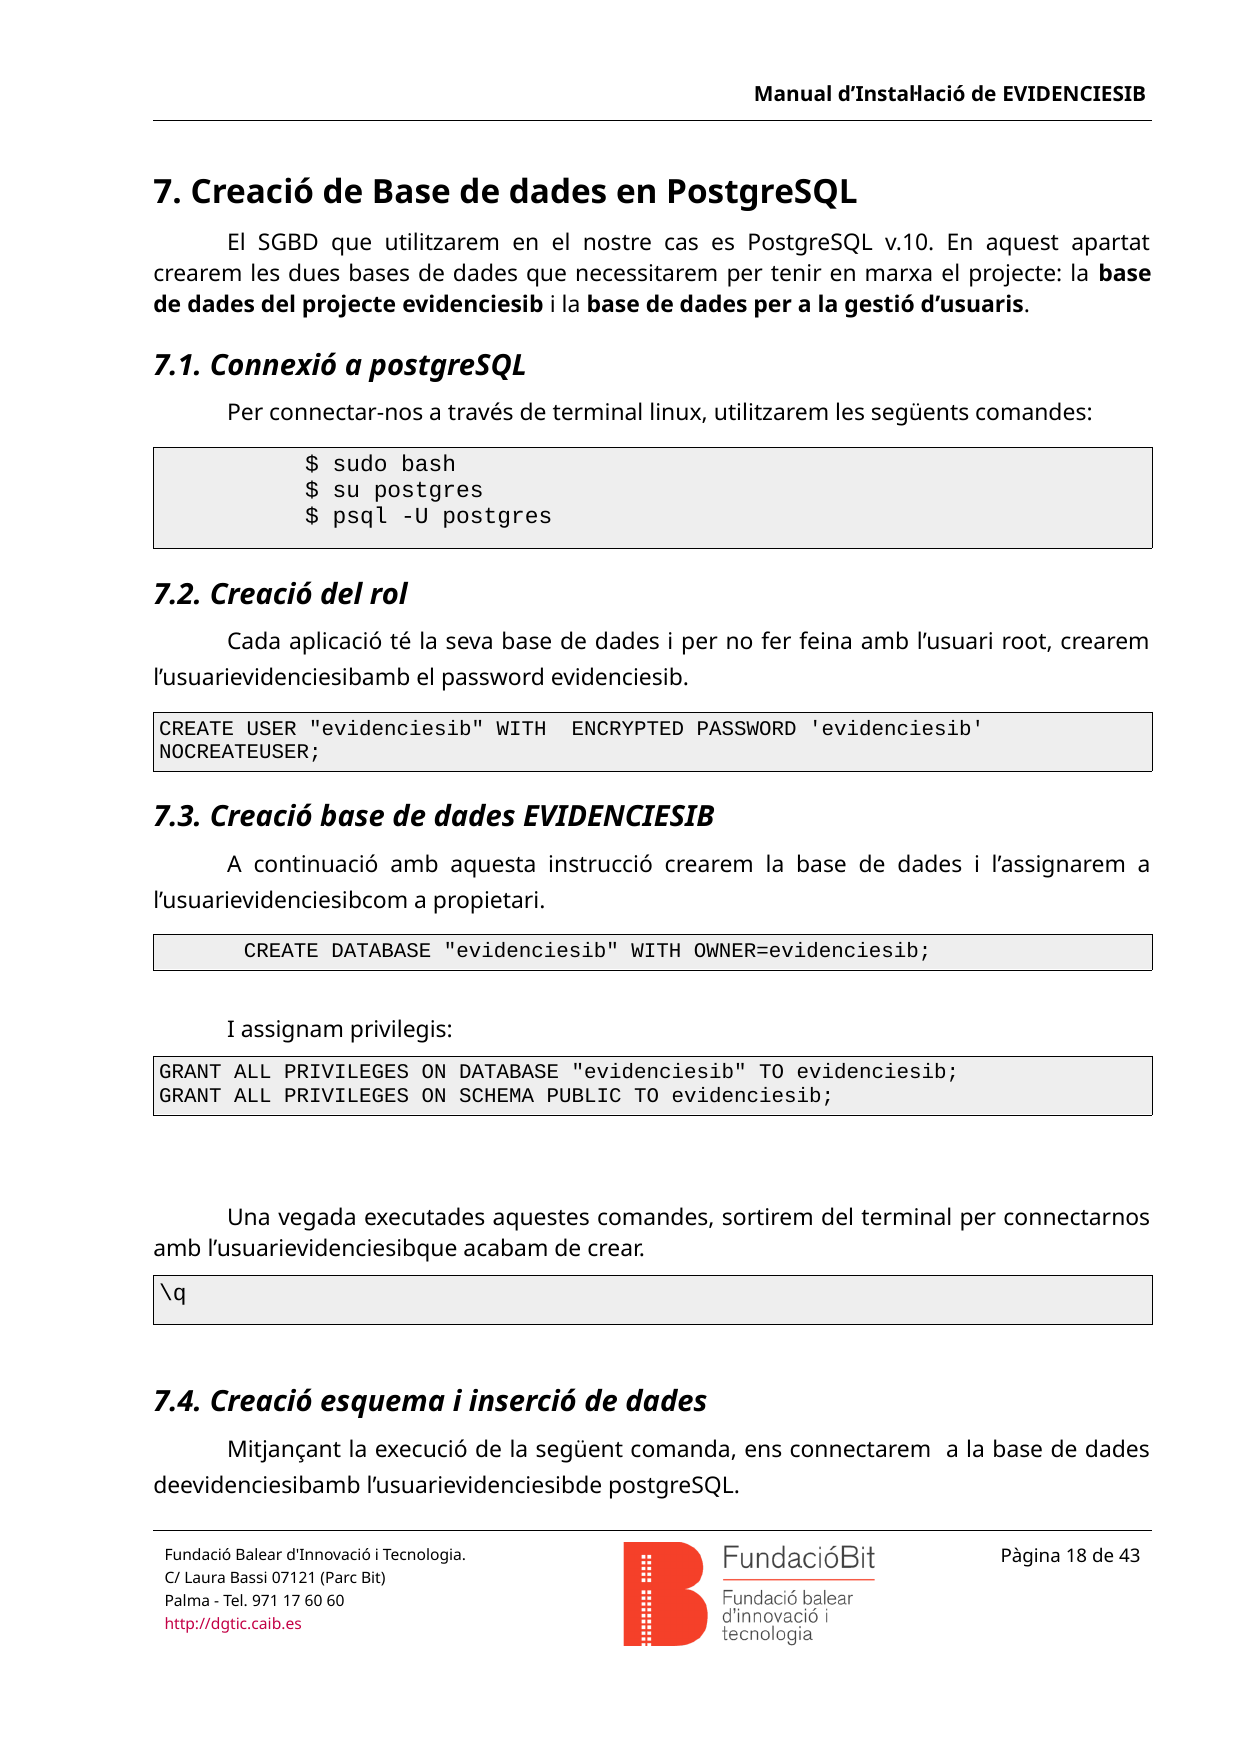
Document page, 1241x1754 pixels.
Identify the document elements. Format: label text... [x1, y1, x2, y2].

text Mitjançant la execució de la següent comanda, ens connectarem a la base de dades deevidenciesibamb l’usuarievidenciesibde postgreSQL. [153, 1433, 1152, 1500]
text El SGBD que utilitzarem en el nostre cas es PostgreSQL v.10. En aquest apartat crearem les dues bases de dades que necessitarem per tenir en marxa el projecte: la base de dades del projecte evidenciesib i la base de dades per a la gestió d’usuaris. [153, 225, 1152, 319]
table_header \q [154, 1276, 1152, 1324]
picture [623, 1542, 875, 1646]
text Per connectar-nos a través de terminal linux, utilitzarem les següents comandes: [153, 396, 1152, 428]
text Una vegada executades aquestes comandes, sortirem del terminal per connectarnos amb l’usuarievidenciesibque acabam de crear. [153, 1201, 1152, 1263]
text Cada aplicació té la seva base de dades i per no fer feina amb l’usuari root, crearem l’usuarievidenciesibamb el password evidenciesib. [153, 625, 1152, 692]
table_header $ sudo bash $ su postgres $ psql -U postgres [154, 448, 1152, 548]
table_header CREATE DATABASE "evidenciesib" WITH OWNER=evidenciesib; [154, 935, 1152, 969]
table_header CREATE USER "evidenciesib" WITH ENCRYPTED PASSWORD 'evidenciesib' NOCREATEUSER; [154, 713, 1152, 771]
subtitle Creació del rol [153, 573, 1152, 613]
table_header GRANT ALL PRIVILEGES ON DATABASE "evidenciesib" TO evidenciesib; GRANT ALL PRIVILEGES ON SCHEMA PUBLIC TO evidenciesib; [154, 1057, 1152, 1114]
subtitle Creació base de dades EVIDENCIESIB [153, 796, 1152, 835]
subtitle Connexió a postgreSQL [153, 344, 1152, 384]
subtitle Creació esquema i inserció de dades [153, 1381, 1152, 1420]
text I assignam privilegis: [153, 1013, 1152, 1044]
subtitle Creació de Base de dades en PostgreSQL [153, 168, 1152, 214]
text A continuació amb aquesta instrucció crearem la base de dades i l’assignarem a l’usuarievidenciesibcom a propietari. [153, 848, 1152, 915]
